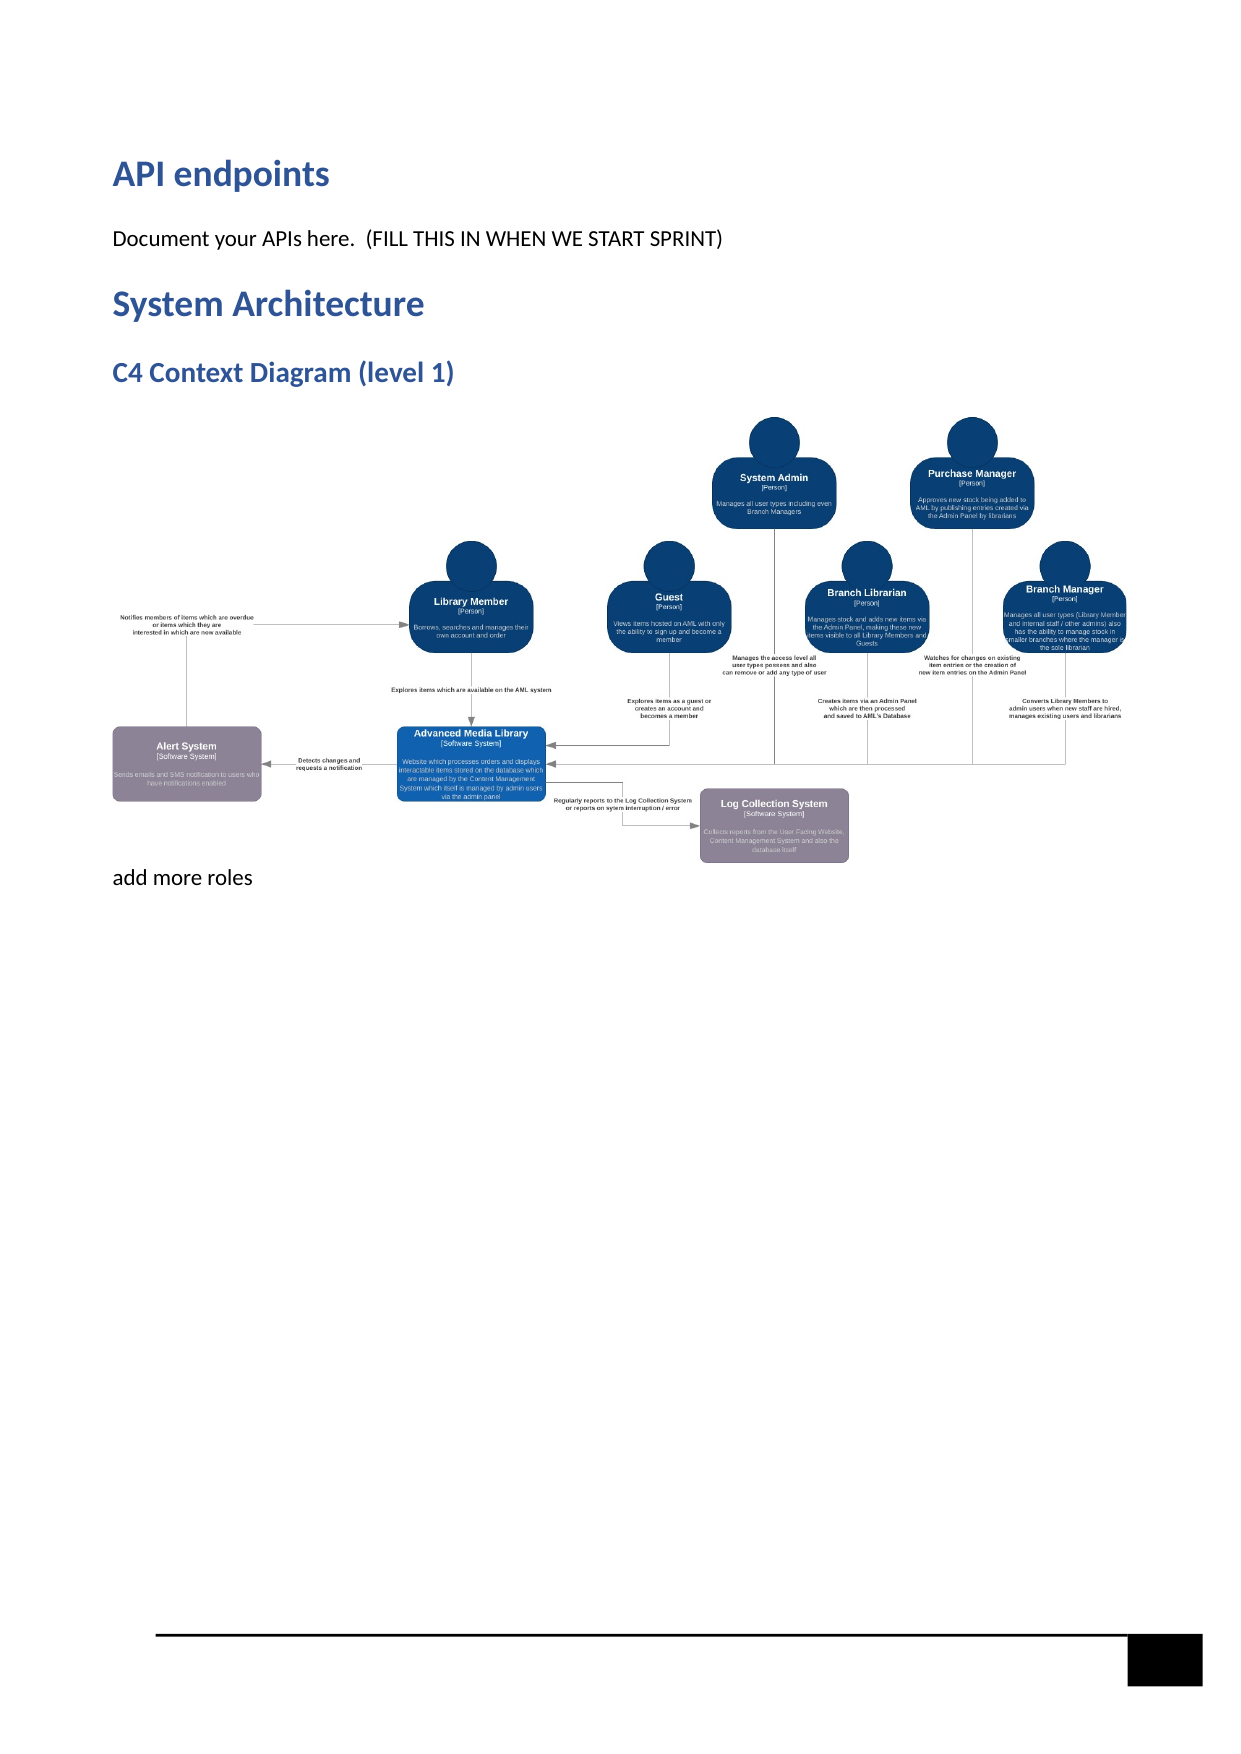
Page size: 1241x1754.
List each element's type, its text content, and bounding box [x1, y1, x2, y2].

subtitle System Architecture [112, 280, 1128, 326]
text Document your APIs here. (FILL THIS IN WHEN WE START SPRINT) [112, 224, 1128, 252]
subtitle C4 Context Diagram (level 1) [112, 354, 1128, 389]
text add more roles [112, 863, 1128, 891]
subtitle API endpoints [112, 150, 1128, 196]
picture [112, 417, 1127, 863]
